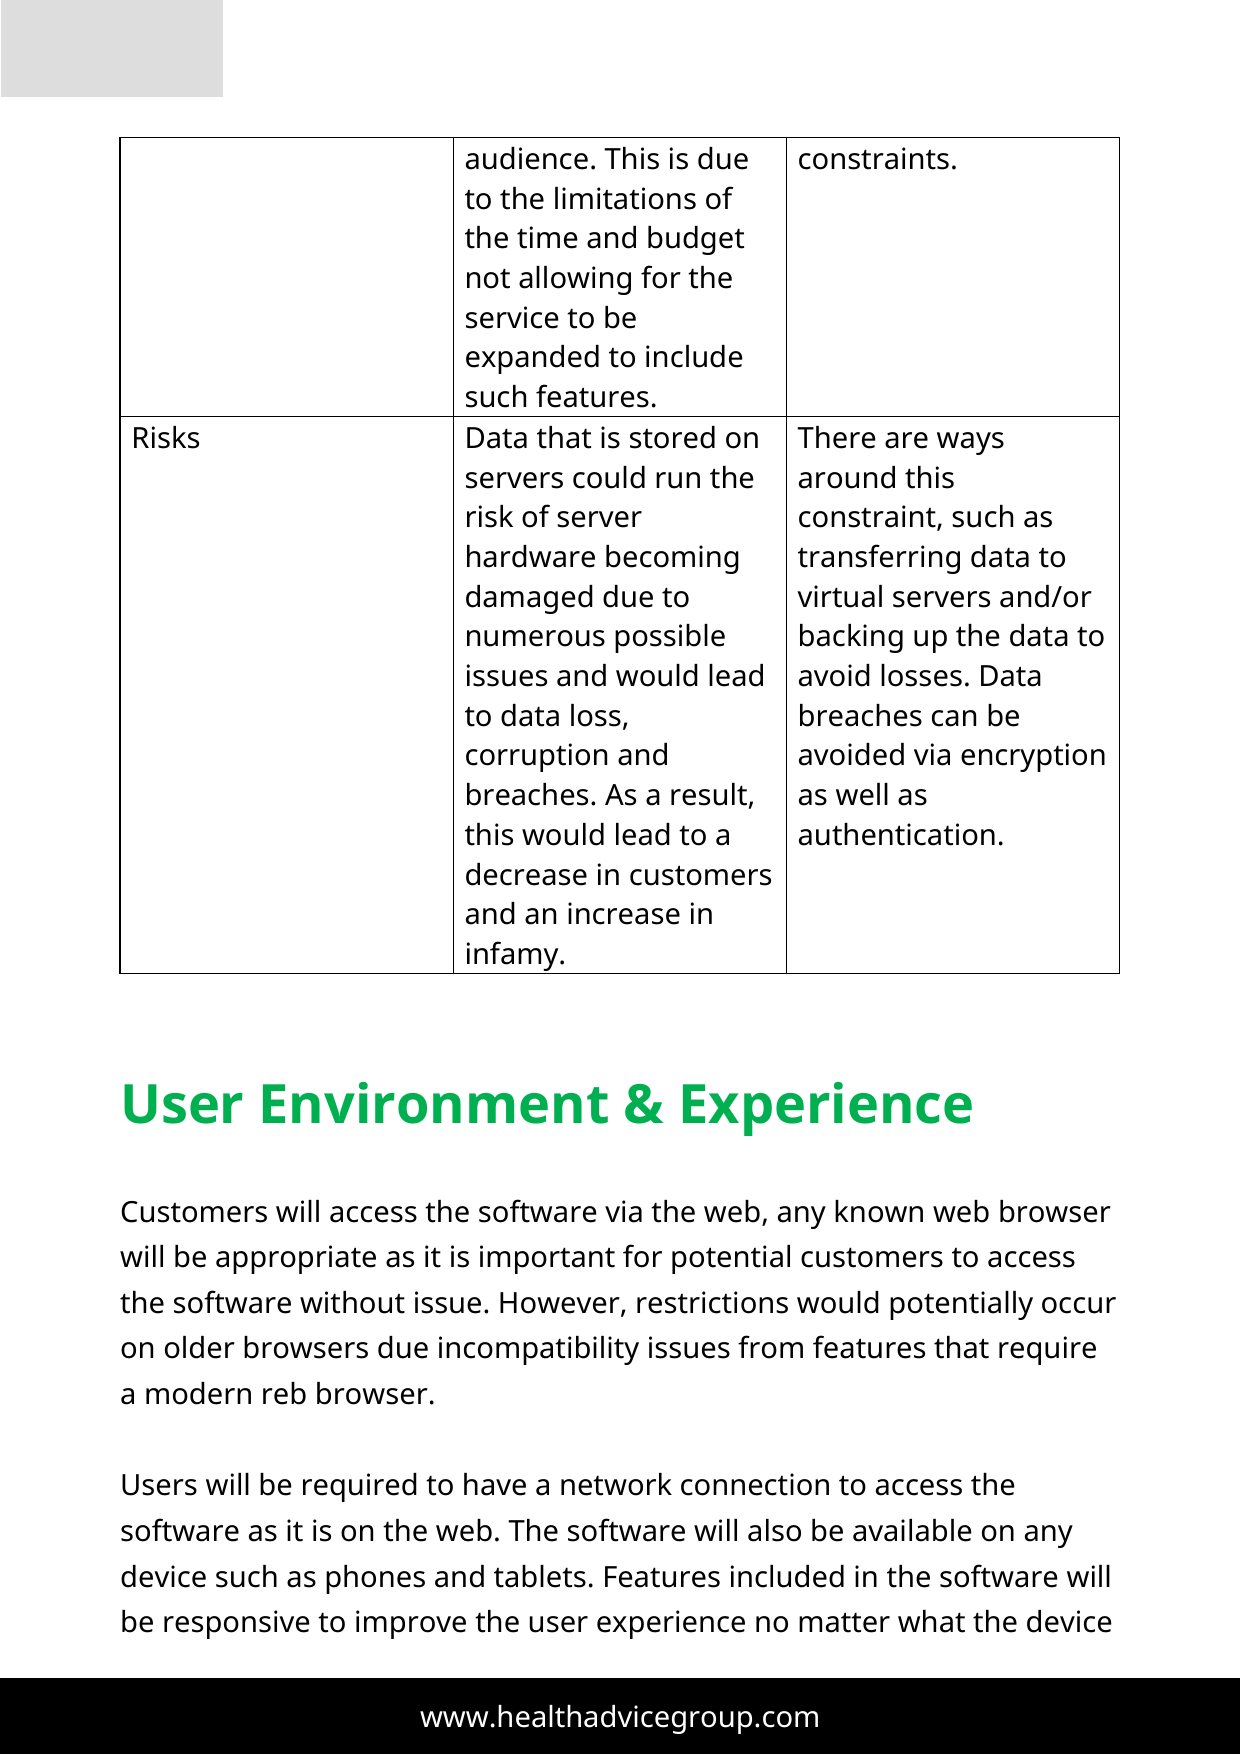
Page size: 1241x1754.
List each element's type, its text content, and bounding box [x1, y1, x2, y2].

subtitle User Environment & Experience [120, 1065, 1120, 1139]
table_cell audience. This is due to the limitations of the time and budget not allowing for the service to be expanded to include such features. [454, 138, 786, 416]
table_cell Risks [121, 417, 453, 973]
table_cell Data that is stored on servers could run the risk of server hardware becoming damaged due to numerous possible issues and would lead to data loss, corruption and breaches. As a result, this would lead to a decrease in customers and an increase in infamy. [454, 417, 786, 973]
table_cell [121, 138, 453, 416]
table_cell There are ways around this constraint, such as transferring data to virtual servers and/or backing up the data to avoid losses. Data breaches can be avoided via encryption as well as authentication. [787, 417, 1119, 973]
table_cell constraints. [787, 138, 1119, 416]
text Users will be required to have a network connection to access the software as it is on the web. The software will also be available on any device such as phones and tablets. Features included in the software will be responsive to improve the user experience no matter what the device [120, 1465, 1120, 1641]
text Customers will access the software via the web, any known web browser will be appropriate as it is important for potential customers to access the software without issue. However, restrictions would potentially occur on older browsers due incompatibility issues from features that require a modern reb browser. [120, 1191, 1120, 1413]
